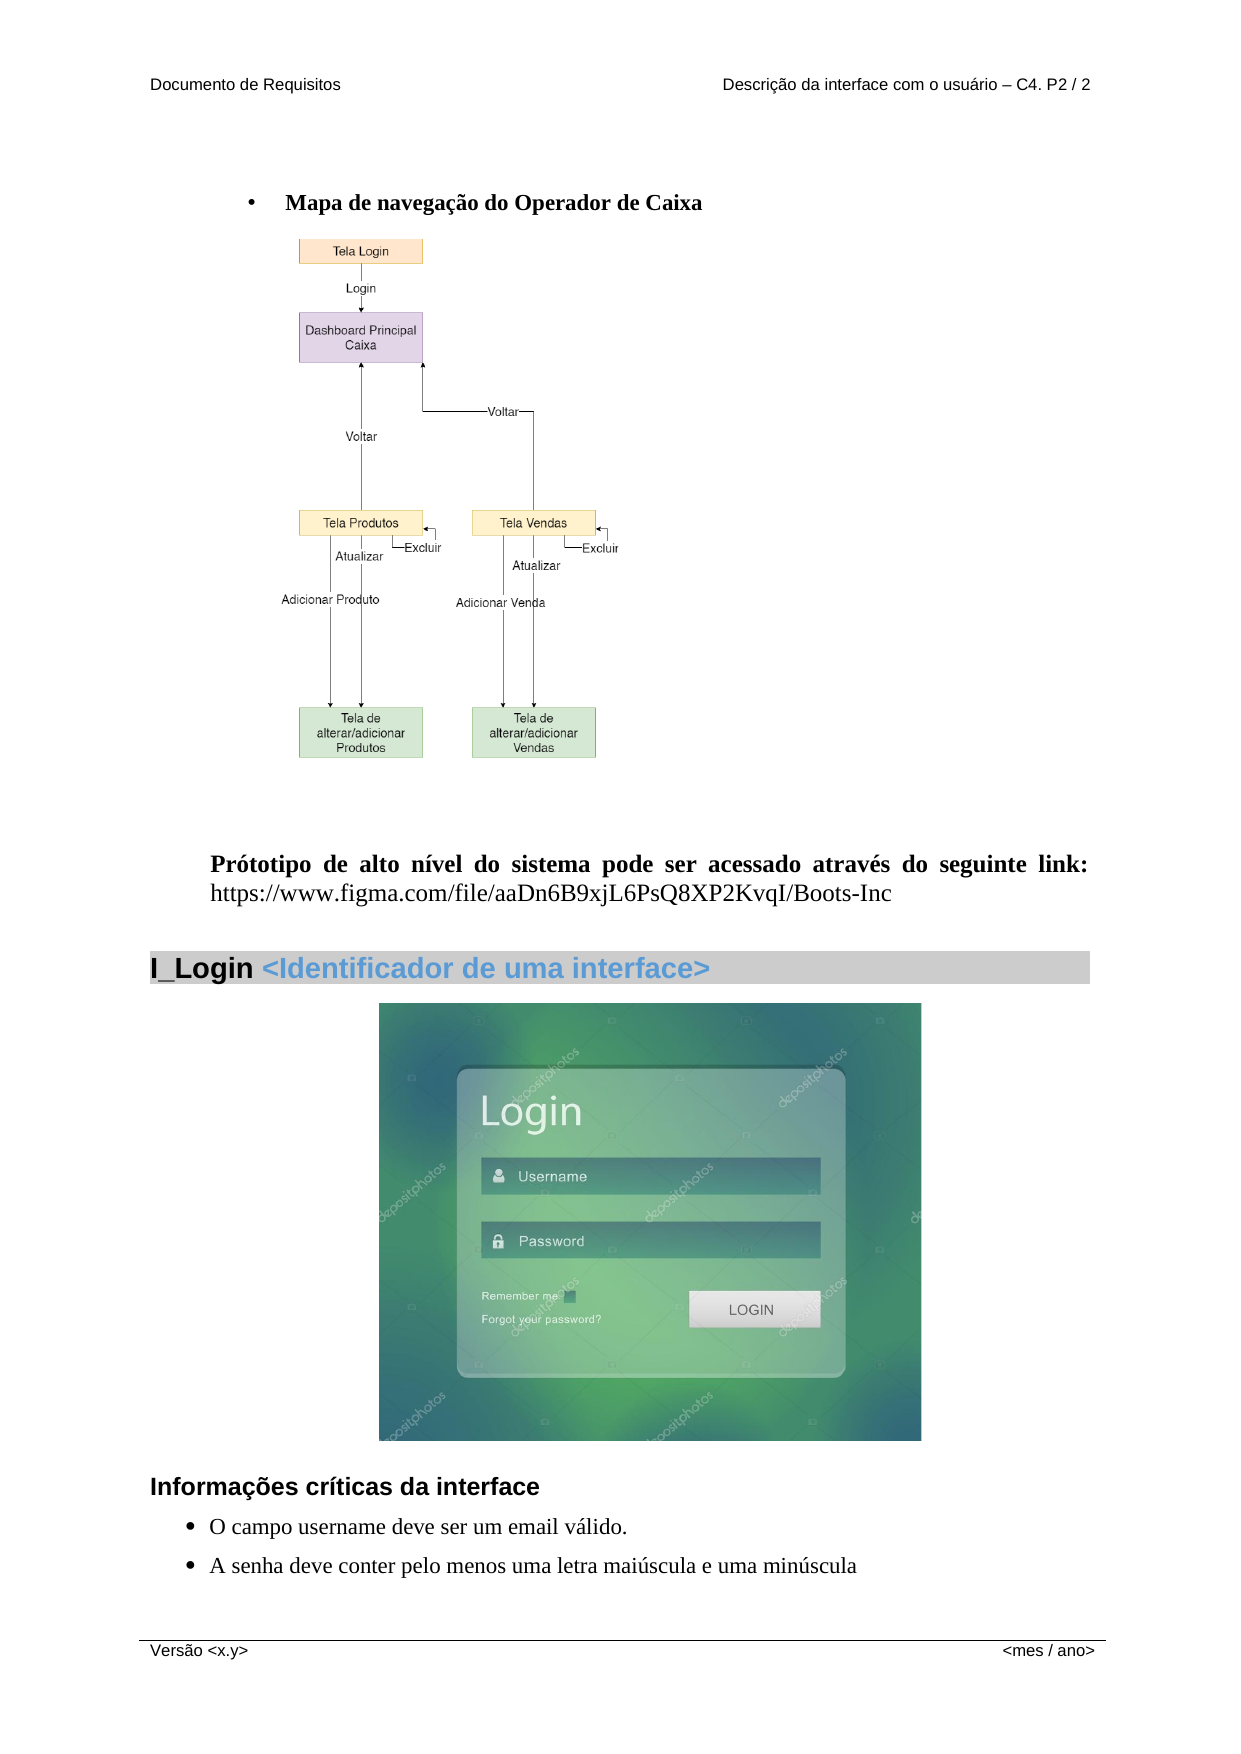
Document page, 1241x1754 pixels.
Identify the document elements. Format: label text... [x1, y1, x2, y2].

text Prótotipo de alto nível do sistema pode ser acessado através do seguinte link: https://www.figma.com/file/aaDn6B9xjL6PsQ8XP2KvqI/Boots-Inc [210, 849, 1090, 907]
list A senha deve conter pelo menos uma letra maiúscula e uma minúscula [186, 1552, 1090, 1578]
picture [379, 1003, 922, 1441]
subtitle I_Login <Identificador de uma interface> [150, 951, 1090, 984]
list O campo username deve ser um email válido. [186, 1513, 1090, 1539]
picture [281, 239, 619, 758]
subtitle Informações críticas da interface [150, 1472, 1090, 1500]
list Mapa de navegação do Operador de Caixa [248, 189, 1090, 215]
